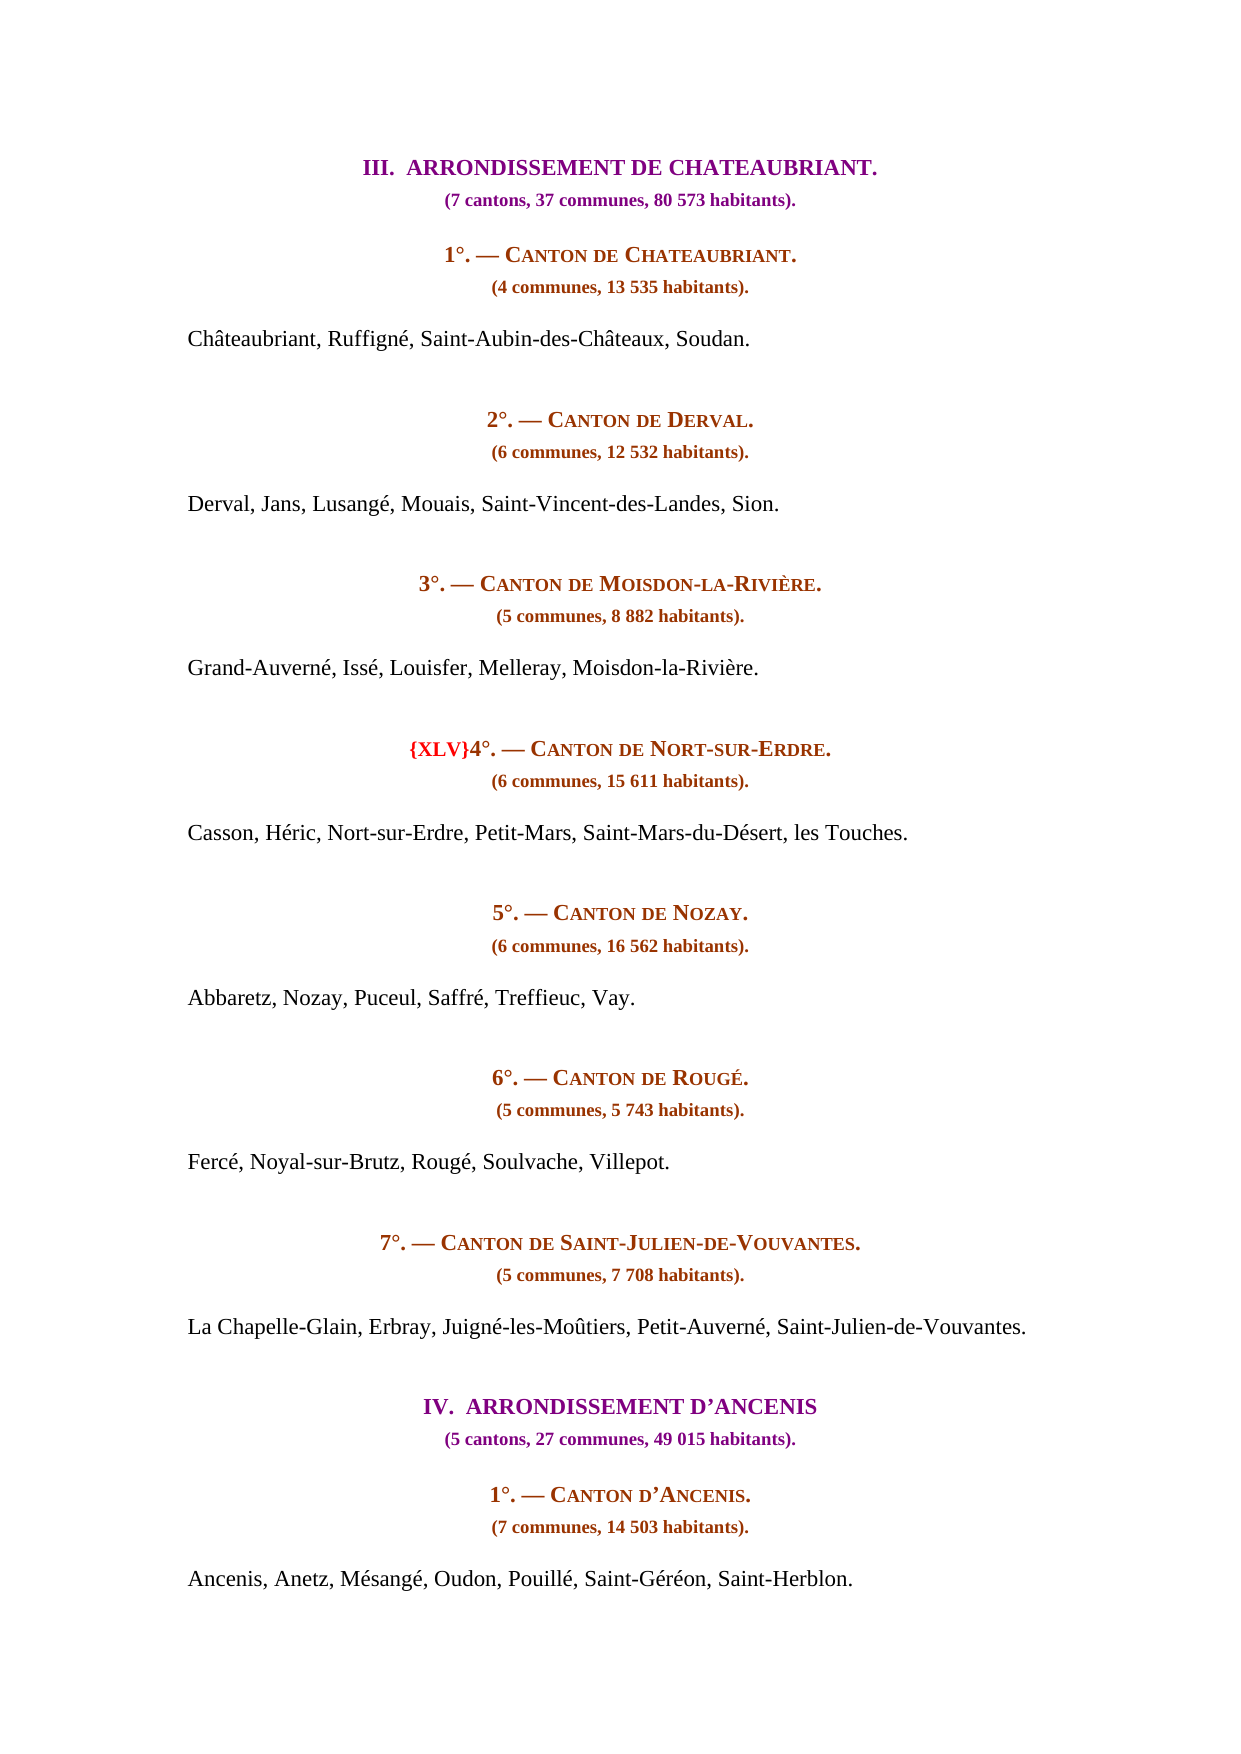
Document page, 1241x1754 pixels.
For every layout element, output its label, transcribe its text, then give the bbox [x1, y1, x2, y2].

text 2°. — Canton de Derval. (6 communes, 12 532 habitants). [150, 402, 1090, 464]
text 1°. — Canton d’Ancenis. (7 communes, 14 503 habitants). [150, 1477, 1090, 1539]
text IV. ARRONDISSEMENT D’ANCENIS (5 cantons, 27 communes, 49 015 habitants). [150, 1389, 1090, 1452]
text 5°. — Canton de Nozay. (6 communes, 16 562 habitants). [150, 896, 1090, 958]
text La Chapelle-Glain, Erbray, Juigné-les-Moûtiers, Petit-Auverné, Saint-Julien-de-Vouvantes. [150, 1312, 1090, 1339]
text Ancenis, Anetz, Mésangé, Oudon, Pouillé, Saint-Géréon, Saint-Herblon. [150, 1564, 1090, 1592]
text Casson, Héric, Nort-sur-Erdre, Petit-Mars, Saint-Mars-du-Désert, les Touches. [150, 819, 1090, 846]
text {XLV}4°. — Canton de Nort-sur-Erdre. (6 communes, 15 611 habitants). [150, 731, 1090, 794]
text Châteaubriant, Ruffigné, Saint-Aubin-des-Châteaux, Soudan. [150, 325, 1090, 352]
text Derval, Jans, Lusangé, Mouais, Saint-Vincent-des-Landes, Sion. [150, 489, 1090, 517]
text 1°. — Canton de Chateaubriant. (4 communes, 13 535 habitants). [150, 237, 1090, 300]
text III. ARRONDISSEMENT DE CHATEAUBRIANT. (7 cantons, 37 communes, 80 573 habitants). [150, 150, 1090, 212]
text 6°. — Canton de Rougé. (5 communes, 5 743 habitants). [150, 1060, 1090, 1123]
text 3°. — Canton de Moisdon-la-Rivière. (5 communes, 8 882 habitants). [150, 567, 1090, 629]
text Grand-Auverné, Issé, Louisfer, Melleray, Moisdon-la-Rivière. [150, 654, 1090, 681]
text 7°. — Canton de Saint-Julien-de-Vouvantes. (5 communes, 7 708 habitants). [150, 1225, 1090, 1287]
text Abbaretz, Nozay, Puceul, Saffré, Treffieuc, Vay. [150, 983, 1090, 1010]
text Fercé, Noyal-sur-Brutz, Rougé, Soulvache, Villepot. [150, 1148, 1090, 1175]
